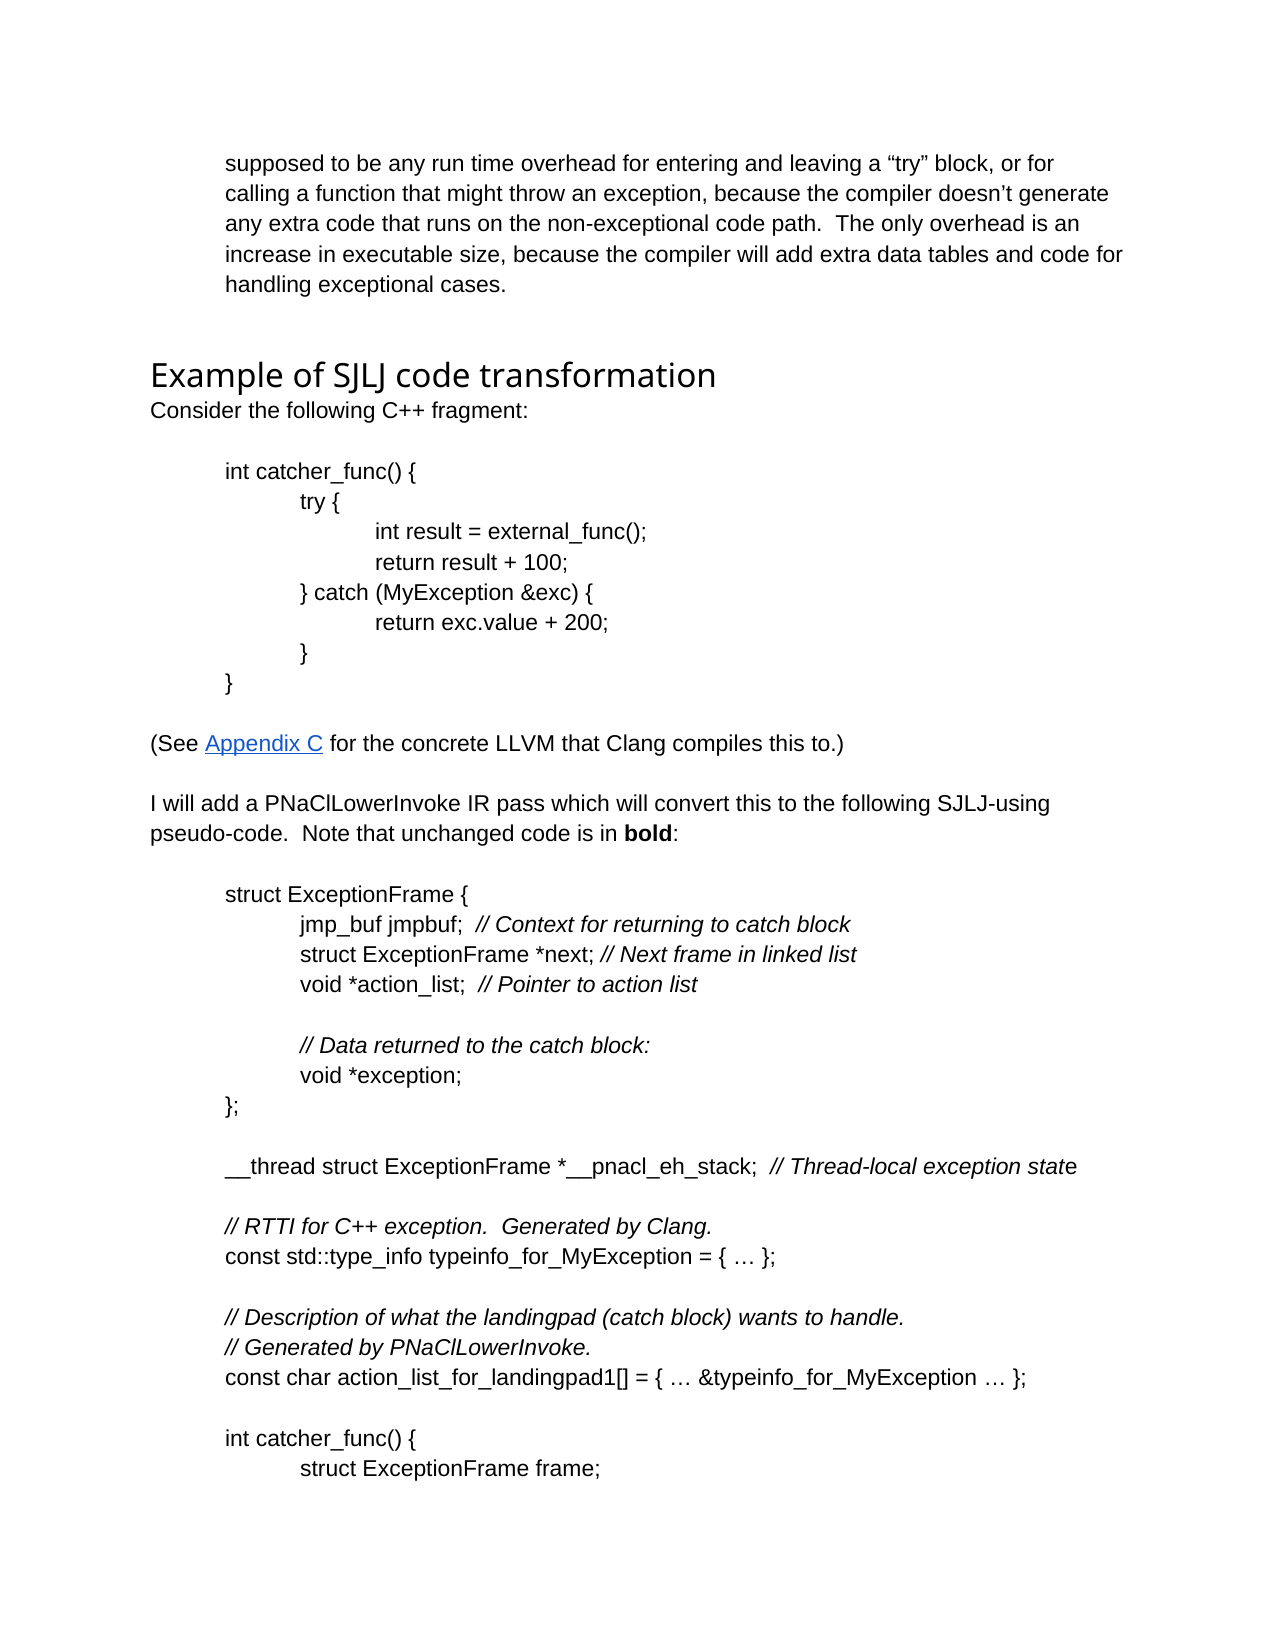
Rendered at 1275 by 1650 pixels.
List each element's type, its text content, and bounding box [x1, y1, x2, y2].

text }; [225, 1092, 1125, 1119]
text (See Appendix C for the concrete LLVM that Clang compiles this to.) [150, 730, 1125, 756]
text const std::type_info typeinfo_for_MyException = { … }; [225, 1243, 1125, 1270]
text } [150, 639, 1125, 666]
text struct ExceptionFrame *next; // Next frame in linked list [225, 941, 1125, 968]
subtitle Example of SJLJ code transformation [150, 352, 1125, 397]
text } [150, 669, 1125, 696]
text // Generated by PNaClLowerInvoke. [225, 1334, 1125, 1360]
text // Description of what the landingpad (catch block) wants to handle. [225, 1304, 1125, 1330]
text I will add a PNaClLowerInvoke IR pass which will convert this to the following SJLJ-using pseudo-code. Note that unchanged code is in bold: [150, 790, 1125, 847]
text supposed to be any run time overhead for entering and leaving a “try” block, or for calling a function that might throw an exception, because the compiler doesn’t generate any extra code that runs on the non-exceptional code path. The only overhead is an increase in executable size, because the compiler will add extra data tables and code for handling exceptional cases. [225, 150, 1125, 297]
text return result + 100; [225, 548, 1125, 575]
text jmp_buf jmpbuf; // Context for returning to catch block [225, 911, 1125, 937]
text void *exception; [225, 1062, 1125, 1088]
text struct ExceptionFrame frame; [225, 1455, 1125, 1481]
text } catch (MyException &exc) { [225, 579, 1125, 605]
text int result = external_func(); [225, 518, 1125, 545]
text // RTTI for C++ exception. Generated by Clang. [225, 1213, 1125, 1239]
text return exc.value + 200; [225, 609, 1125, 635]
text const char action_list_for_landingpad1[] = { … &typeinfo_for_MyException … }; [225, 1364, 1125, 1391]
text Consider the following C++ fragment: [150, 397, 1125, 424]
text struct ExceptionFrame { [225, 881, 1125, 907]
text try { [225, 488, 1125, 514]
text void *action_list; // Pointer to action list [225, 971, 1125, 998]
text // Data returned to the catch block: [300, 1032, 1125, 1058]
text int catcher_func() { [225, 458, 1125, 484]
text int catcher_func() { [225, 1424, 1125, 1451]
text __thread struct ExceptionFrame *__pnacl_eh_stack; // Thread-local exception state [225, 1153, 1125, 1179]
